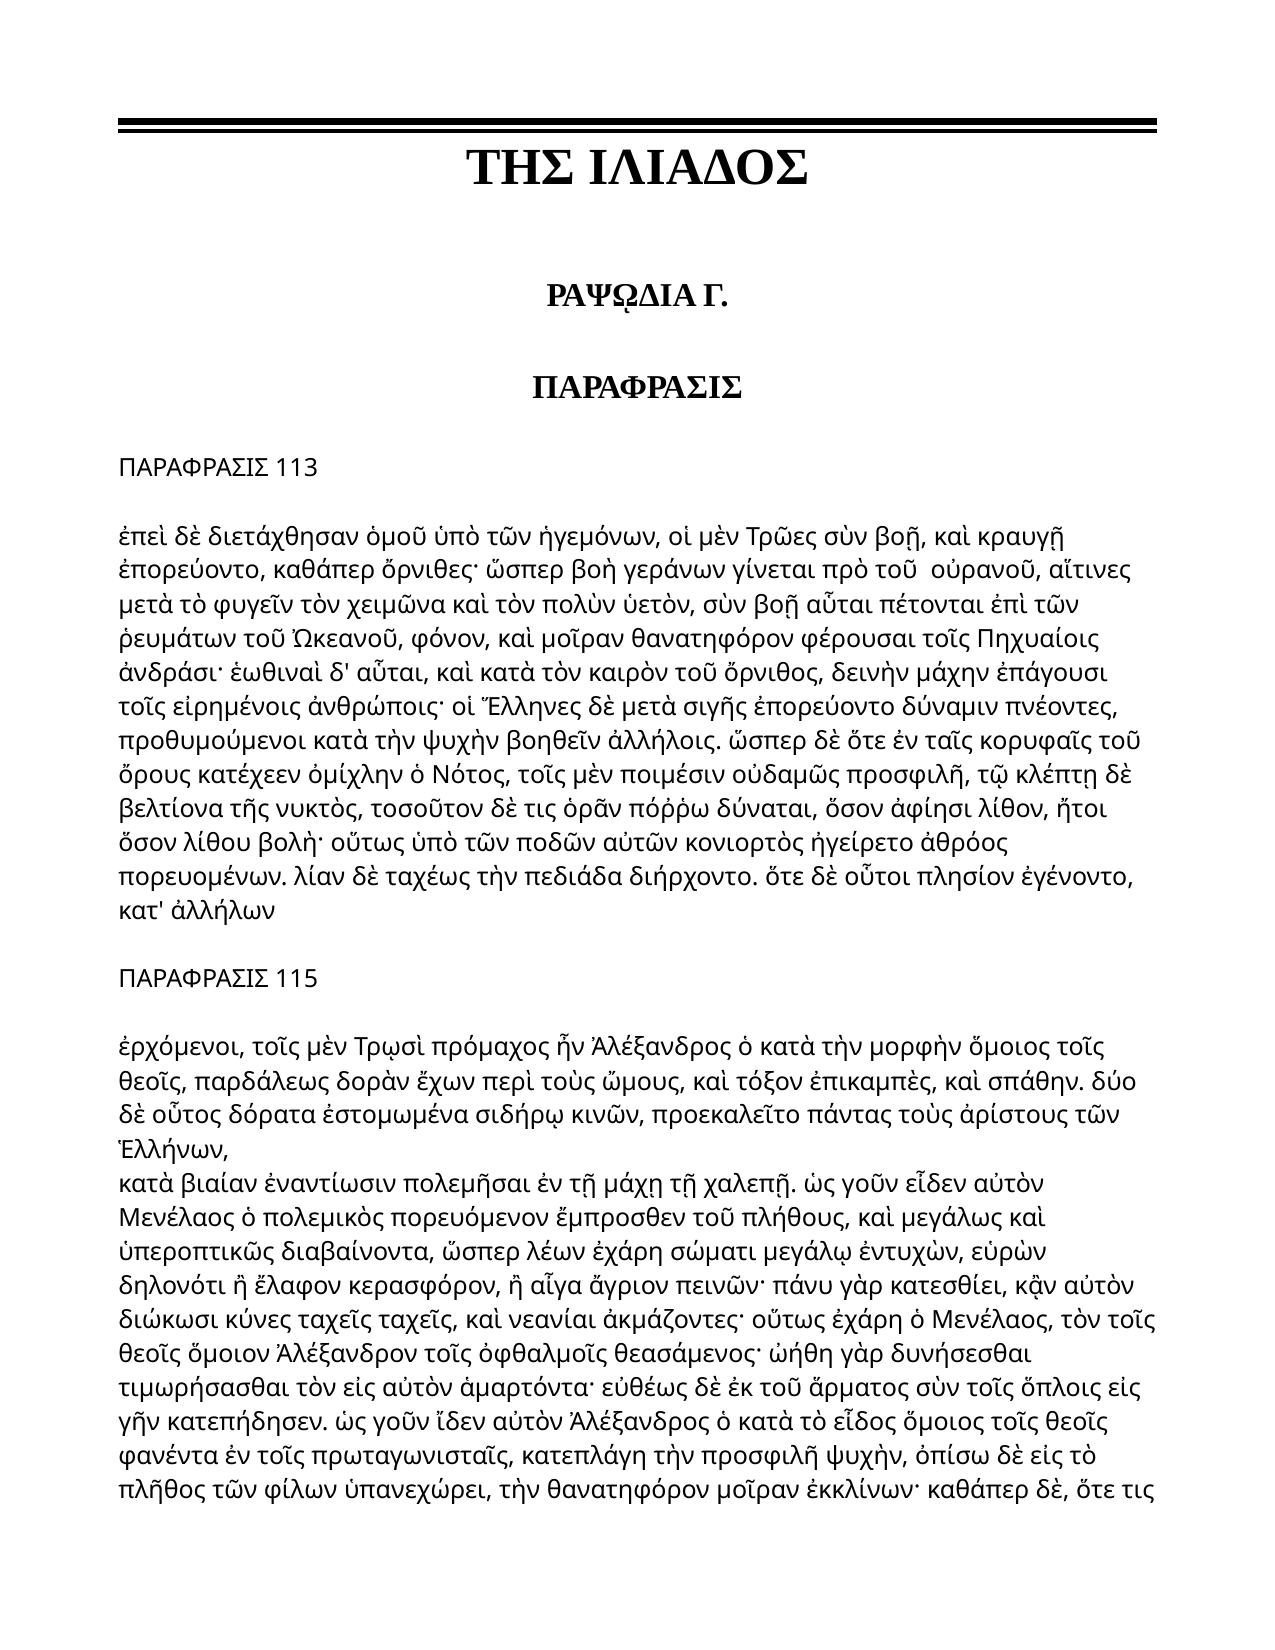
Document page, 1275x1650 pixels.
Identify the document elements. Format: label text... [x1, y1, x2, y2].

text ἐρχόμενοι, τοῖς μὲν Τρῳσὶ πρόμαχος ἦν Ἀλέξανδρος ὁ κατὰ τὴν μορφὴν ὅμοιος τοῖς θεοῖς, παρδάλεως δορὰν ἔχων περὶ τοὺς ὤμους, καὶ τόξον ἐπικαμπὲς, καὶ σπάθην. δύο δὲ οὗτος δόρατα ἐστομωμένα σιδήρῳ κινῶν, προεκαλεῖτο πάντας τοὺς ἀρίστους τῶν Ἑλλήνων, [118, 1029, 1157, 1165]
text ἐπεὶ δὲ διετάχθησαν ὁμοῦ ὑπὸ τῶν ἡγεμόνων, οἱ μὲν Τρῶες σὺν βοῇ, καὶ κραυγῇ ἐπορεύοντο, καθάπερ ὄρνιθες· ὥσπερ βοὴ γεράνων γίνεται πρὸ τοῦ οὐρανοῦ, αἵτινες μετὰ τὸ φυγεῖν τὸν χειμῶνα καὶ τὸν πολὺν ὑετὸν, σὺν βοῇ αὗται πέτονται ἐπὶ τῶν ῥευμάτων τοῦ Ὠκεανοῦ, φόνον, καὶ μοῖραν θανατηφόρον φέρουσαι τοῖς Πηχυαίοις ἀνδράσι· ἑωθιναὶ δ' αὗται, καὶ κατὰ τὸν καιρὸν τοῦ ὄρνιθος, δεινὴν μάχην ἐπάγουσι τοῖς εἰρημένοις ἀνθρώποις· οἱ Ἕλληνες δὲ μετὰ σιγῆς ἐπορεύοντο δύναμιν πνέοντες, προθυμούμενοι κατὰ τὴν ψυχὴν βοηθεῖν ἀλλήλοις. ὥσπερ δὲ ὅτε ἐν ταῖς κορυφαῖς τοῦ ὄρους κατέχεεν ὀμίχλην ὁ Νότος, τοῖς μὲν ποιμέσιν οὐδαμῶς προσφιλῆ, τῷ κλέπτῃ δὲ βελτίονα τῆς νυκτὸς, τοσοῦτον δὲ τις ὁρᾶν πόῤῥω δύναται, ὅσον ἀφίησι λίθον, ἤτοι ὅσον λίθου βολὴ· οὕτως ὑπὸ τῶν ποδῶν αὐτῶν κονιορτὸς ἠγείρετο ἀθρόος πορευομένων. λίαν δὲ ταχέως τὴν πεδιάδα διήρχοντο. ὅτε δὲ οὗτοι πλησίον ἐγένοντο, κατ' ἀλλήλων [118, 518, 1157, 927]
text κατὰ βιαίαν ἐναντίωσιν πολεμῆσαι ἐν τῇ μάχῃ τῇ χαλεπῇ. ὡς γοῦν εἶδεν αὐτὸν Μενέλαος ὁ πολεμικὸς πορευόμενον ἔμπροσθεν τοῦ πλήθους, καὶ μεγάλως καὶ ὑπεροπτικῶς διαβαίνοντα, ὥσπερ λέων ἐχάρη σώματι μεγάλῳ ἐντυχὼν, εὑρὼν δηλονότι ἢ ἔλαφον κερασφόρον, ἢ αἶγα ἄγριον πεινῶν· πάνυ γὰρ κατεσθίει, κᾂν αὐτὸν διώκωσι κύνες ταχεῖς ταχεῖς, καὶ νεανίαι ἀκμάζοντες· οὕτως ἐχάρη ὁ Μενέλαος, τὸν τοῖς θεοῖς ὅμοιον Ἀλέξανδρον τοῖς ὀφθαλμοῖς θεασάμενος· ὠήθη γὰρ δυνήσεσθαι τιμωρήσασθαι τὸν εἰς αὐτὸν ἁμαρτόντα· εὐθέως δὲ ἐκ τοῦ ἅρματος σὺν τοῖς ὅπλοις εἰς γῆν κατεπήδησεν. ὡς γοῦν ἴδεν αὐτὸν Ἀλέξανδρος ὁ κατὰ τὸ εἶδος ὅμοιος τοῖς θεοῖς φανέντα ἐν τοῖς πρωταγωνισταῖς, κατεπλάγη τὴν προσφιλῆ ψυχὴν, ὀπίσω δὲ εἰς τὸ πλῆθος τῶν φίλων ὑπανεχώρει, τὴν θανατηφόρον μοῖραν ἐκκλίνων· καθάπερ δὲ, ὅτε τις [118, 1165, 1157, 1506]
table_header ΤΗΣ ΙΛΙΑΔΟΣ ΡΑΨῼΔΙΑ Γ. ΠΑΡΑΦΡΑΣΙΣ [118, 133, 1157, 416]
text ΠΑΡΑΦΡΑΣΙΣ 113 [118, 450, 1157, 484]
table_header [118, 125, 1157, 129]
text ΠΑΡΑΦΡΑΣΙΣ 115 [118, 961, 1157, 995]
